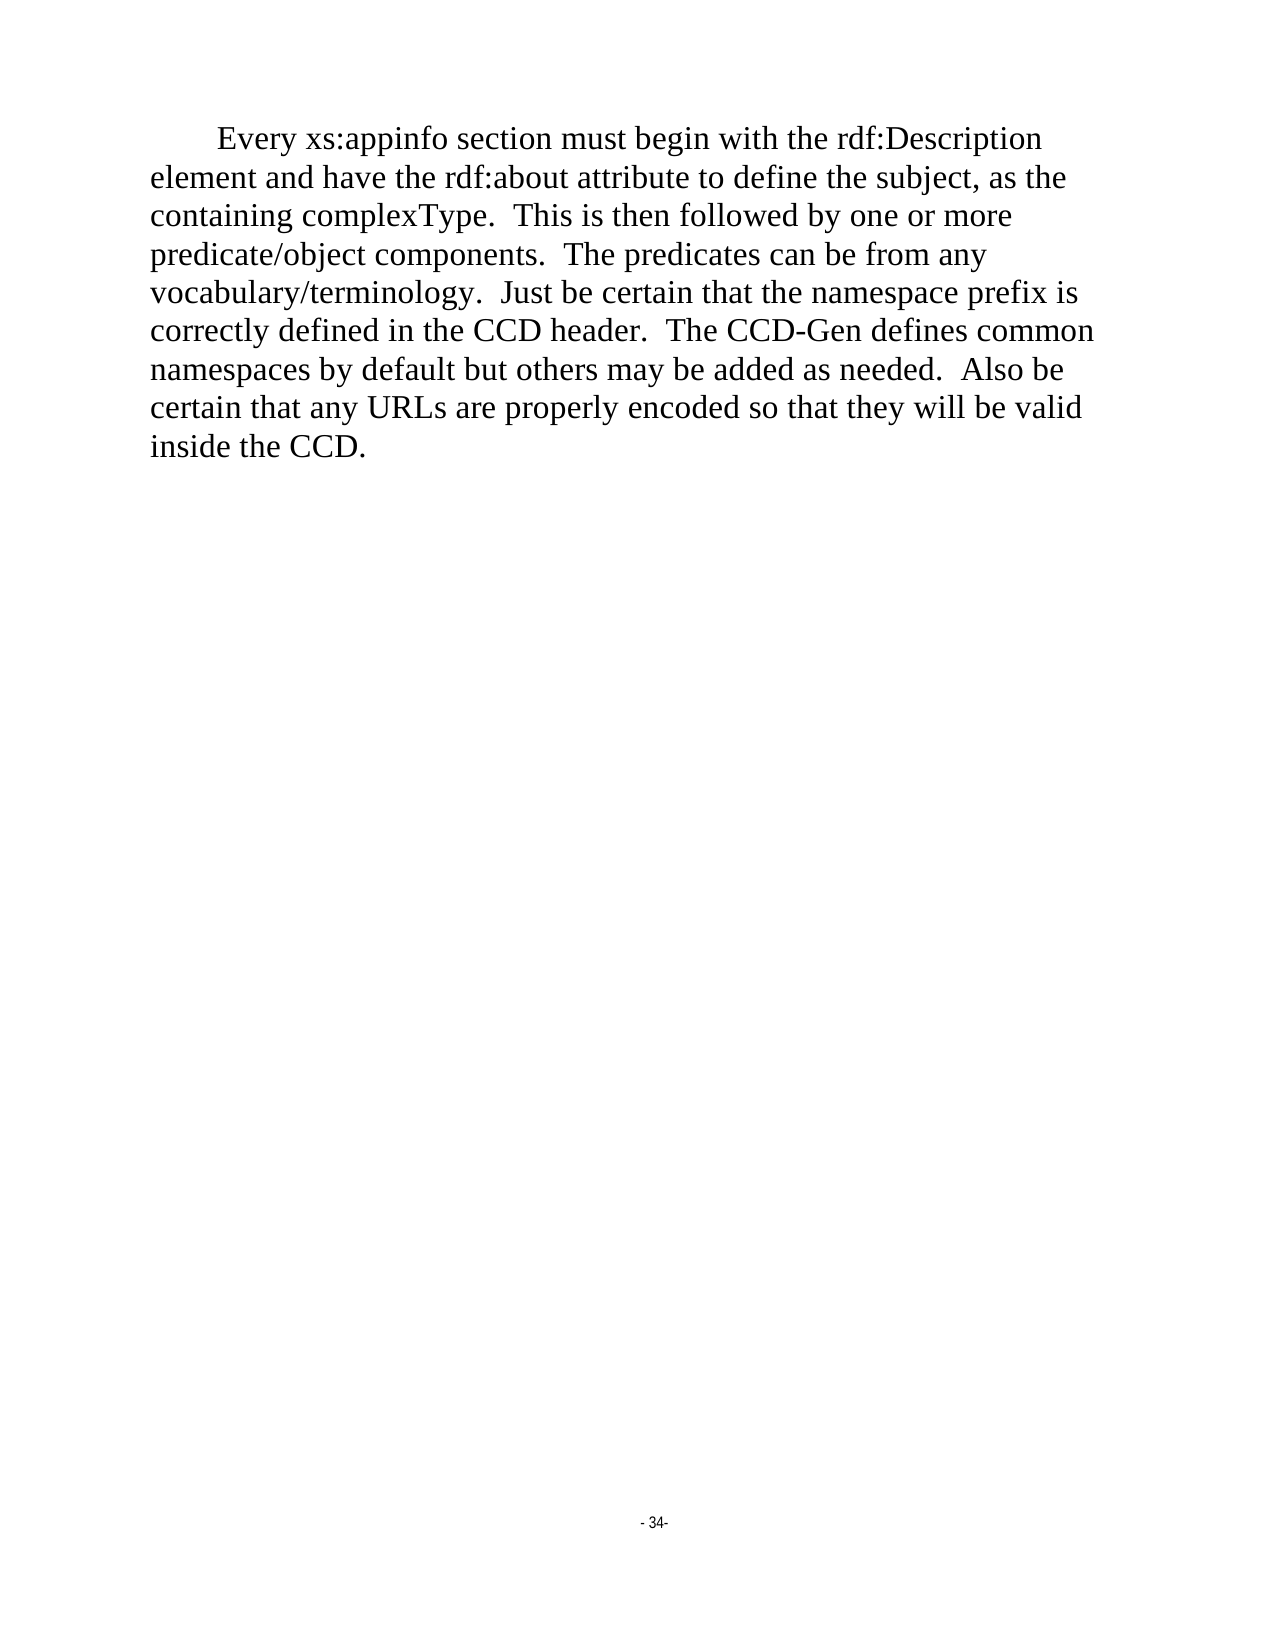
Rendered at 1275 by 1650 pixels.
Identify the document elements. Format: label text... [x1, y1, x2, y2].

text Every xs:appinfo section must begin with the rdf:Description element and have the rdf:about attribute to define the subject, as the containing complexType. This is then followed by one or more predicate/object components. The predicates can be from any vocabulary/terminology. Just be certain that the namespace prefix is correctly defined in the CCD header. The CCD-Gen defines common namespaces by default but others may be added as needed. Also be certain that any URLs are properly encoded so that they will be valid inside the CCD. [150, 118, 1125, 464]
